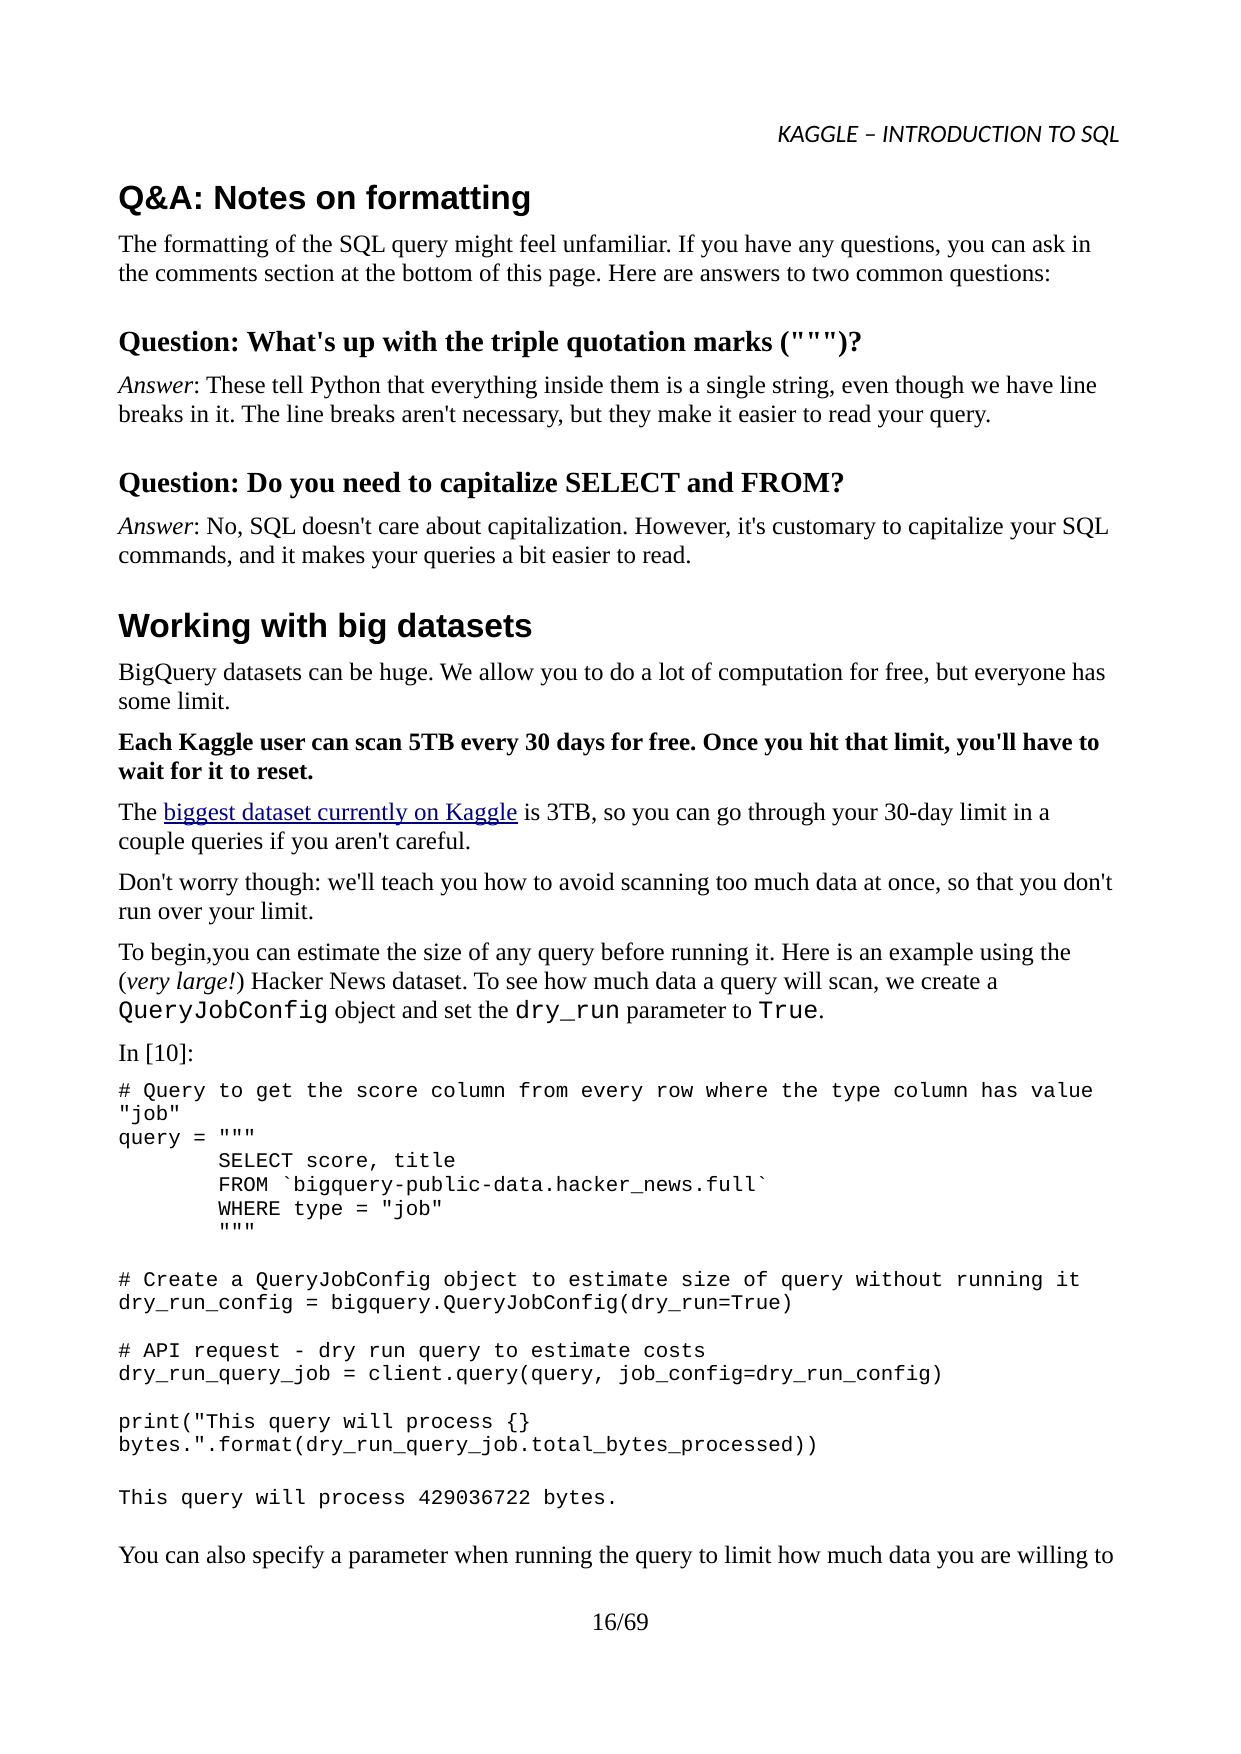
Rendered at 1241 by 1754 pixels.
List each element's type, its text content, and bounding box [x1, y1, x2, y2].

subtitle Q&A: Notes on formatting [118, 178, 1122, 217]
text Each Kaggle user can scan 5TB every 30 days for free. Once you hit that limit, you'll have to wait for it to reset. [118, 727, 1122, 785]
text query = """ [118, 1127, 1122, 1151]
text In [10]: [118, 1038, 1122, 1067]
text WHERE type = "job" [118, 1198, 1122, 1221]
text SELECT score, title [118, 1151, 1122, 1174]
subtitle Question: What's up with the triple quotation marks (""")? [118, 324, 1122, 358]
text """ [118, 1221, 1122, 1245]
text You can also specify a parameter when running the query to limit how much data you are willing to [118, 1541, 1122, 1569]
text print("This query will process {} bytes.".format(dry_run_query_job.total_bytes_processed)) [118, 1411, 1122, 1458]
text The biggest dataset currently on Kaggle is 3TB, so you can go through your 30-day limit in a couple queries if you aren't careful. [118, 797, 1122, 855]
text Answer: No, SQL doesn't care about capitalization. However, it's customary to capitalize your SQL commands, and it makes your queries a bit easier to read. [118, 511, 1122, 569]
text The formatting of the SQL query might feel unfamiliar. If you have any questions, you can ask in the comments section at the bottom of this page. Here are answers to two common questions: [118, 229, 1122, 287]
text # Query to get the score column from every row where the type column has value "job" [118, 1079, 1122, 1127]
text dry_run_config = bigquery.QueryJobConfig(dry_run=True) [118, 1292, 1122, 1316]
text To begin,you can estimate the size of any query before running it. Here is an example using the (very large!) Hacker News dataset. To see how much data a query will scan, we create a QueryJobConfig object and set the dry_run parameter to True. [118, 937, 1122, 1026]
text dry_run_query_job = client.query(query, job_config=dry_run_config) [118, 1363, 1122, 1387]
text Don't worry though: we'll teach you how to avoid scanning too much data at once, so that you don't run over your limit. [118, 867, 1122, 925]
subtitle Question: Do you need to capitalize SELECT and FROM? [118, 465, 1122, 499]
subtitle Working with big datasets [118, 606, 1122, 645]
text Answer: These tell Python that everything inside them is a single string, even though we have line breaks in it. The line breaks aren't necessary, but they make it easier to read your query. [118, 370, 1122, 428]
text # Create a QueryJobConfig object to estimate size of query without running it [118, 1269, 1122, 1292]
text BigQuery datasets can be huge. We allow you to do a lot of computation for free, but everyone has some limit. [118, 657, 1122, 715]
text This query will process 429036722 bytes. [118, 1487, 1122, 1511]
text # API request - dry run query to estimate costs [118, 1340, 1122, 1363]
text FROM `bigquery-public-data.hacker_news.full` [118, 1174, 1122, 1198]
